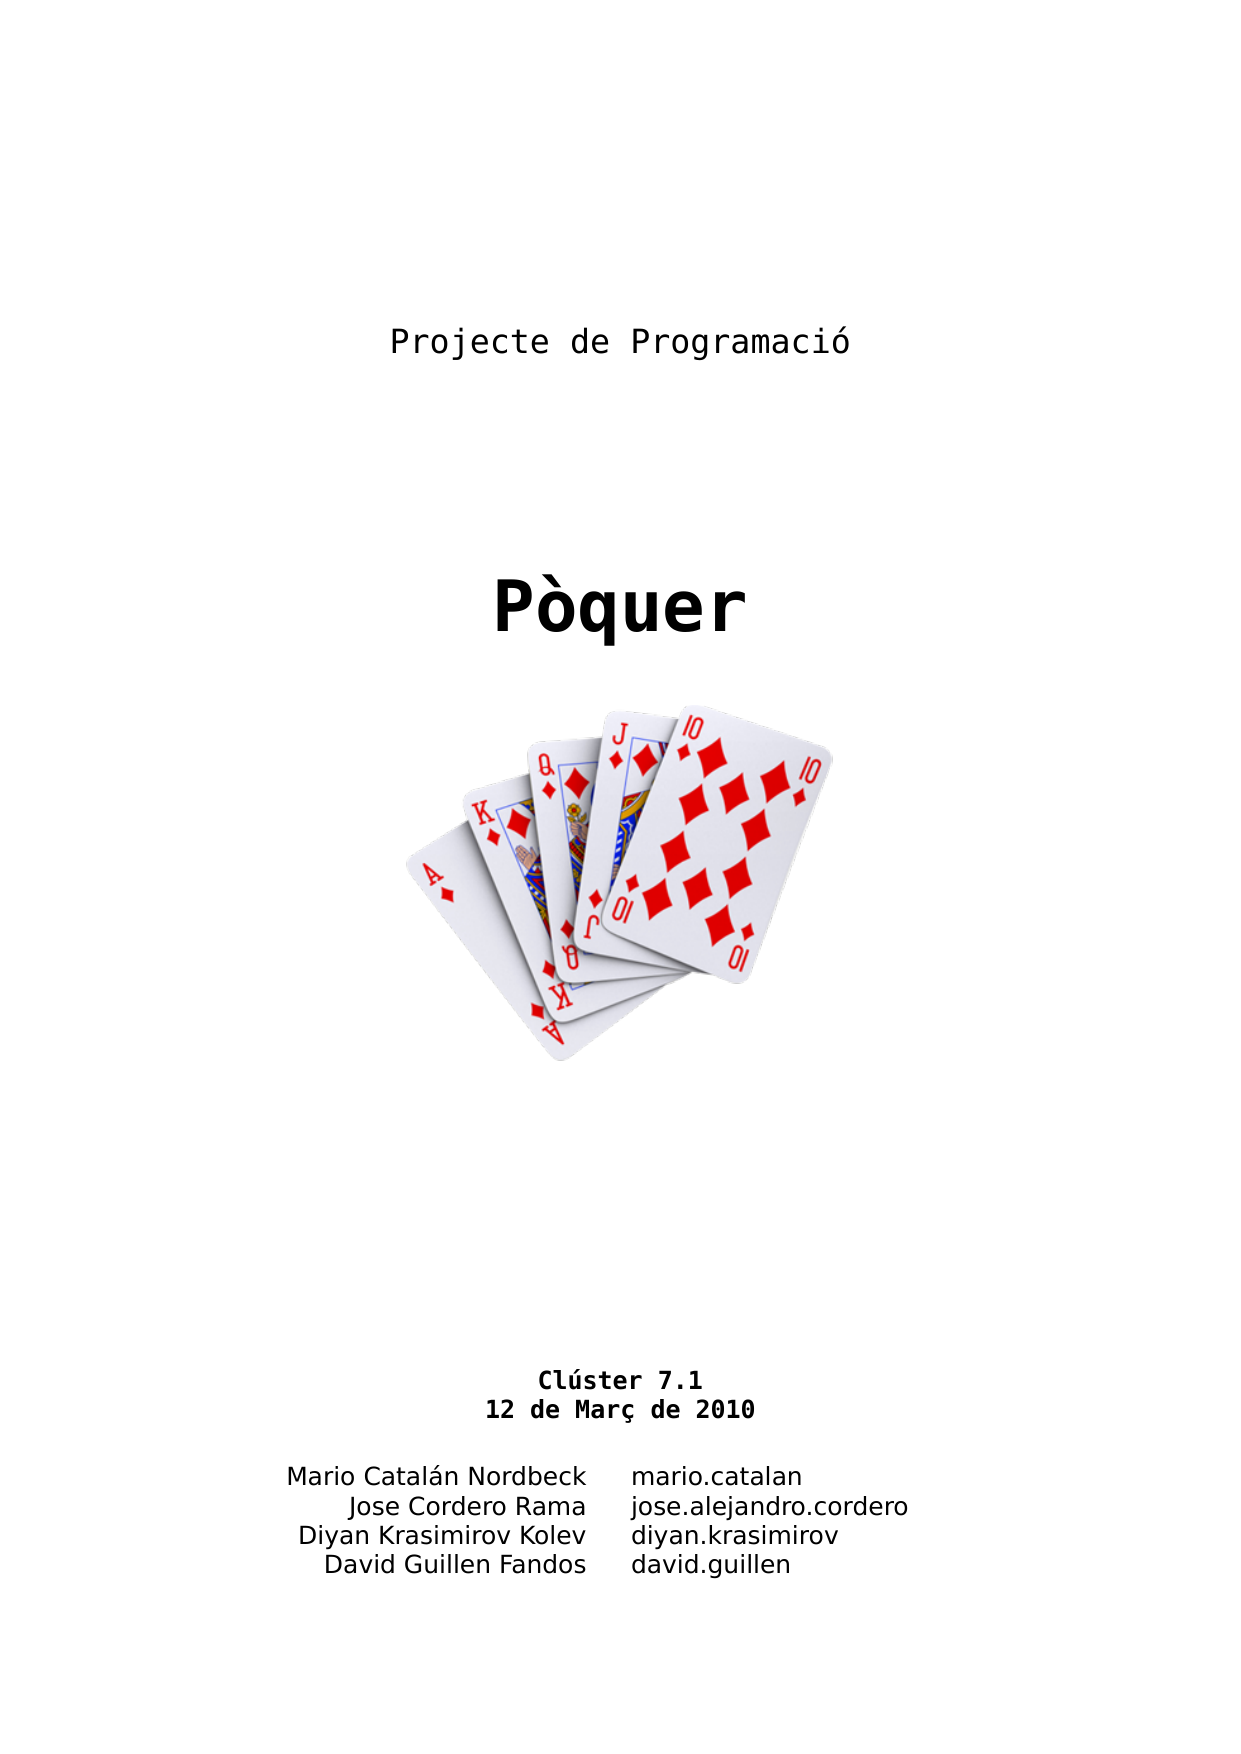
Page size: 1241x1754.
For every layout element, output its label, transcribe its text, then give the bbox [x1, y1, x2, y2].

text Clúster 7.1 [118, 1366, 1122, 1395]
text David Guillen Fandos david.guillen [118, 1550, 1122, 1579]
picture [405, 705, 835, 1062]
text Pòquer [118, 565, 1122, 648]
text Jose Cordero Rama jose.alejandro.cordero [118, 1492, 1122, 1521]
text Mario Catalán Nordbeck mario.catalan [118, 1458, 1122, 1492]
text 12 de Març de 2010 [118, 1395, 1122, 1424]
text Diyan Krasimirov Kolev diyan.krasimirov [118, 1521, 1122, 1550]
text Projecte de Programació [118, 322, 1122, 361]
